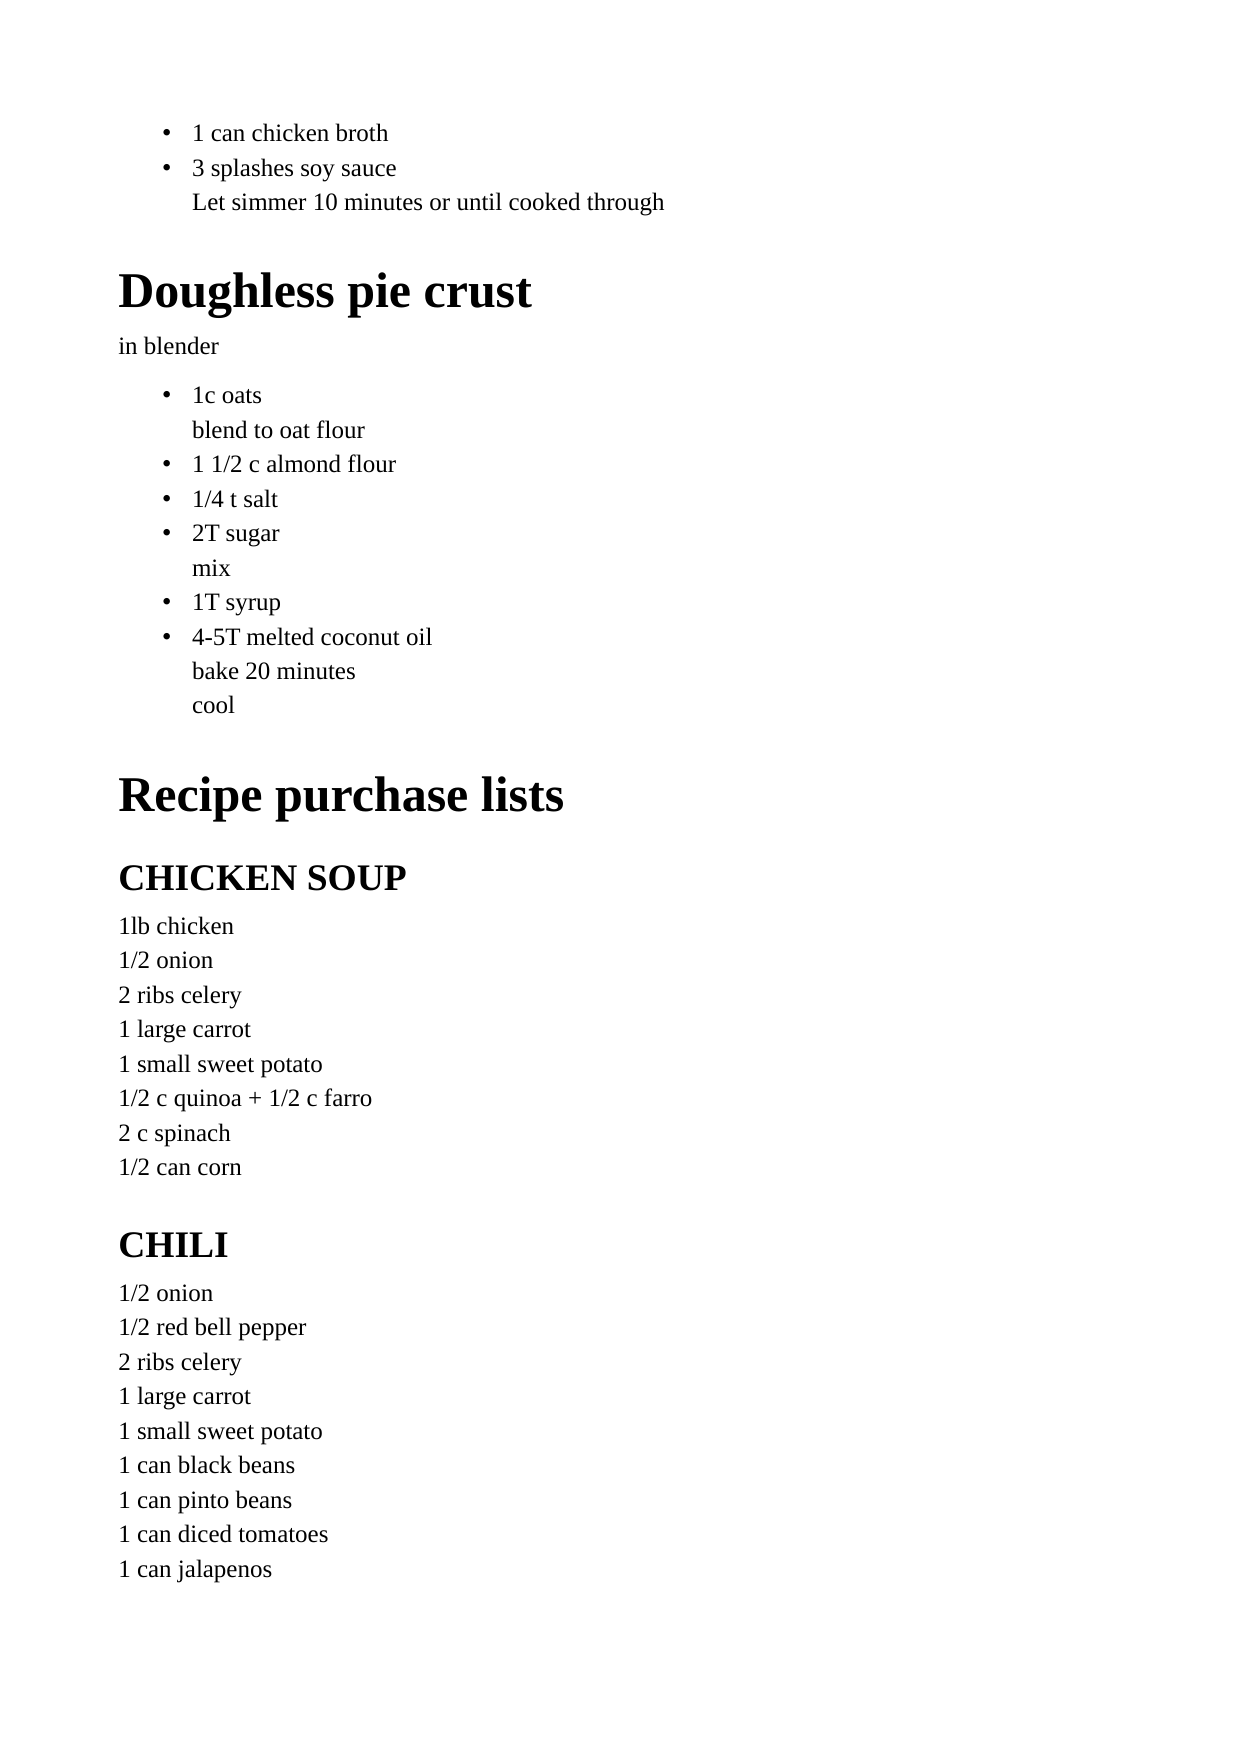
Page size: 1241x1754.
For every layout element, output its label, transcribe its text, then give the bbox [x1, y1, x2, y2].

text in blender [118, 331, 1122, 360]
subtitle Doughless pie crust [118, 261, 1122, 319]
subtitle Recipe purchase lists [118, 764, 1122, 822]
list 4-5T melted coconut oil bake 20 minutes cool [162, 622, 1122, 719]
subtitle CHILI [118, 1222, 1122, 1265]
list 1T syrup [162, 587, 1122, 616]
list 1c oats blend to oat flour [162, 380, 1122, 443]
subtitle CHICKEN SOUP [118, 855, 1122, 898]
list 1/4 t salt [162, 484, 1122, 512]
list 3 splashes soy sauce Let simmer 10 minutes or until cooked through [162, 153, 1122, 216]
text 1/2 onion 1/2 red bell pepper 2 ribs celery 1 large carrot 1 small sweet potato 1 can black beans 1 can pinto beans 1 can diced tomatoes 1 can jalapenos [118, 1278, 1122, 1582]
text 1lb chicken 1/2 onion 2 ribs celery 1 large carrot 1 small sweet potato 1/2 c quinoa + 1/2 c farro 2 c spinach 1/2 can corn [118, 911, 1122, 1181]
list 1 1/2 c almond flour [162, 449, 1122, 478]
list 2T sugar mix [162, 518, 1122, 581]
list 1 can chicken broth [162, 118, 1122, 147]
